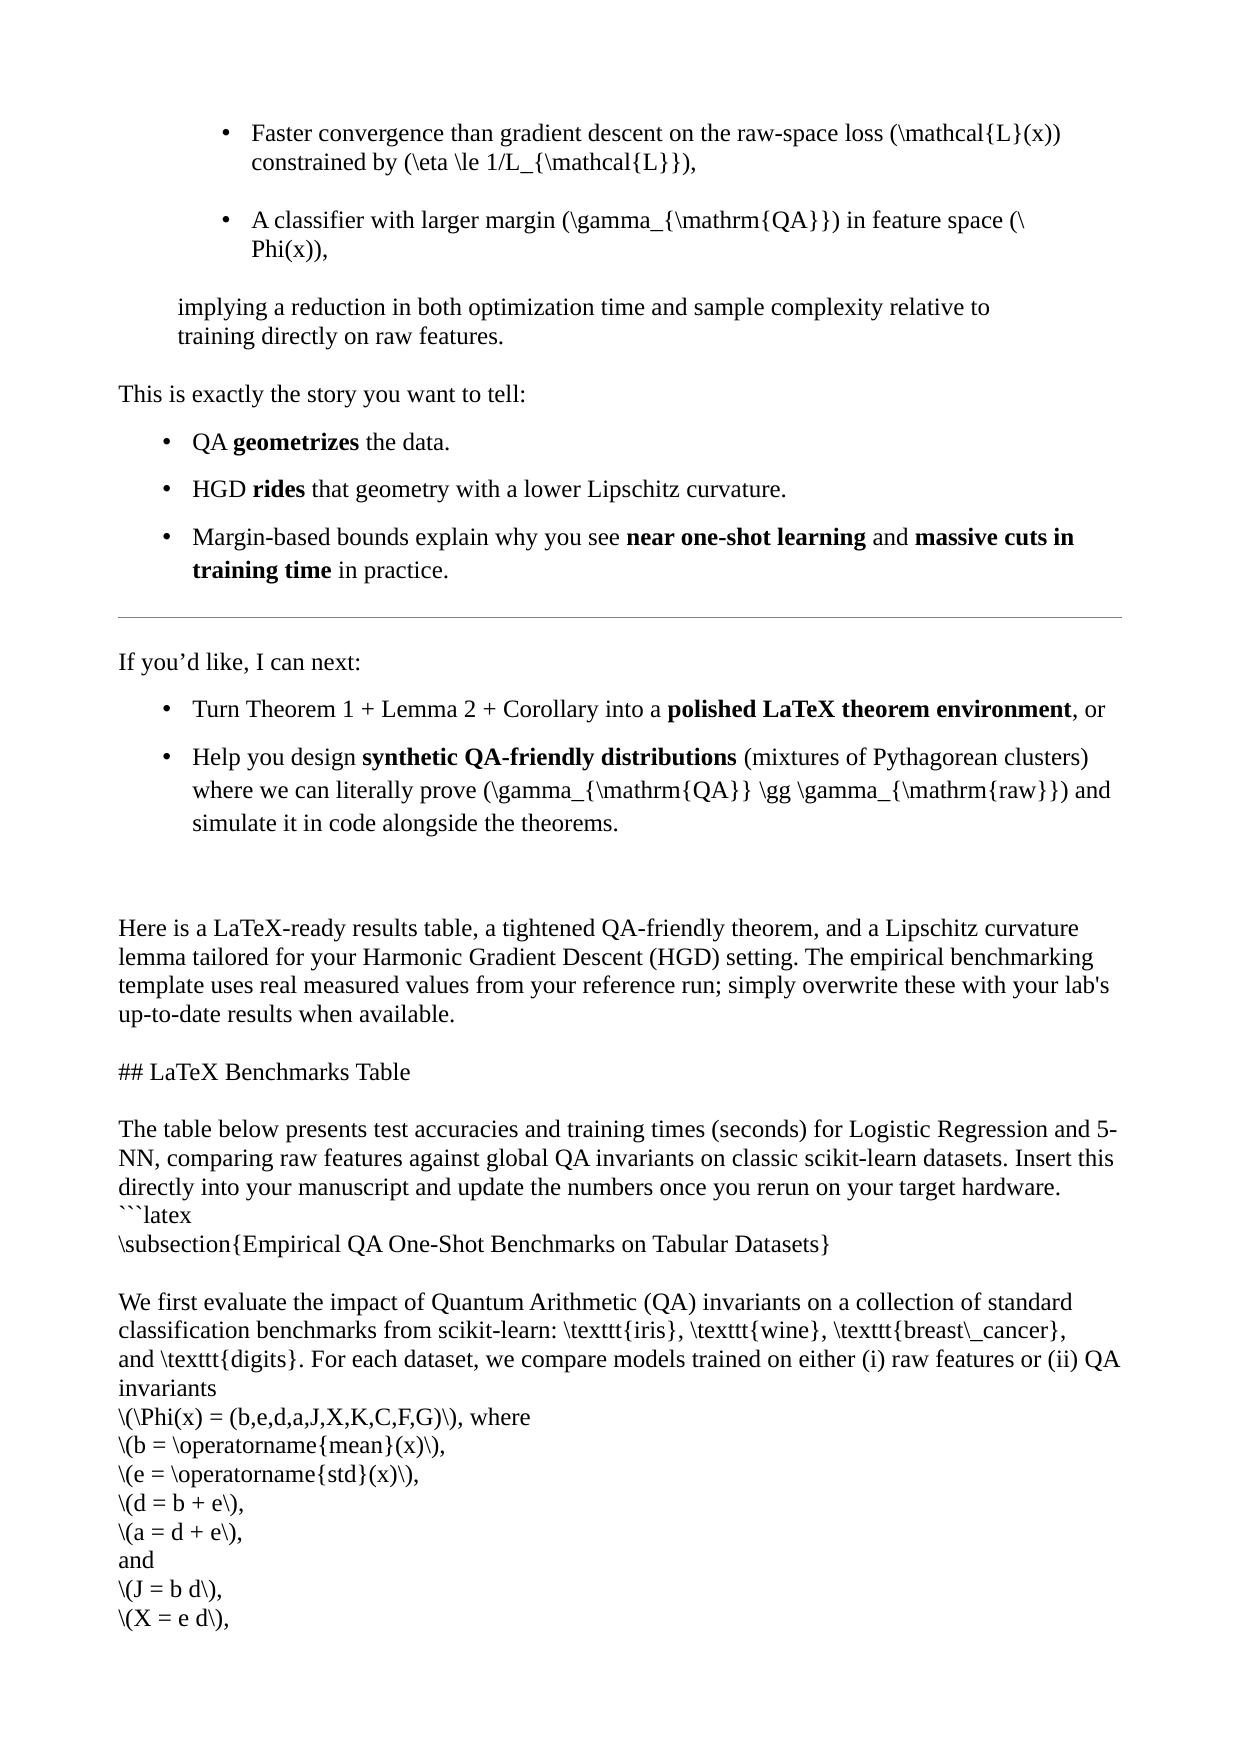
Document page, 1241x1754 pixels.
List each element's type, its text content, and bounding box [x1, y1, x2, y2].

text \(a = d + e\), [118, 1517, 1122, 1546]
list Faster convergence than gradient descent on the raw-space loss (\mathcal{L}(x)) constrained by (\eta \le 1/L_{\mathcal{L}}), [222, 118, 1063, 176]
text ## LaTeX Benchmarks Table [118, 1057, 1122, 1086]
text \(d = b + e\), [118, 1488, 1122, 1517]
text \(\Phi(x) = (b,e,d,a,J,X,K,C,F,G)\), where [118, 1402, 1122, 1431]
text We first evaluate the impact of Quantum Arithmetic (QA) invariants on a collection of standard classification benchmarks from scikit-learn: \texttt{iris}, \texttt{wine}, \texttt{breast\_cancer}, and \texttt{digits}. For each dataset, we compare models trained on either (i) raw features or (ii) QA invariants [118, 1287, 1122, 1402]
list A classifier with larger margin (\gamma_{\mathrm{QA}}) in feature space (\Phi(x)), [222, 205, 1063, 263]
text \(J = b d\), [118, 1574, 1122, 1603]
text ```latex [118, 1201, 1122, 1229]
list QA geometrizes the data. [162, 427, 1122, 455]
list Turn Theorem 1 + Lemma 2 + Corollary into a polished LaTeX theorem environment, or [162, 694, 1122, 723]
text \(b = \operatorname{mean}(x)\), [118, 1431, 1122, 1459]
text \subsection{Empirical QA One-Shot Benchmarks on Tabular Datasets} [118, 1229, 1122, 1258]
text The table below presents test accuracies and training times (seconds) for Logistic Regression and 5-NN, comparing raw features against global QA invariants on classic scikit-learn datasets. Insert this directly into your manuscript and update the numbers once you rerun on your target hardware. [118, 1114, 1122, 1201]
text This is exactly the story you want to tell: [118, 379, 1122, 408]
list Help you design synthetic QA-friendly distributions (mixtures of Pythagorean clusters) where we can literally prove (\gamma_{\mathrm{QA}} \gg \gamma_{\mathrm{raw}}) and simulate it in code alongside the theorems. [162, 742, 1122, 837]
text Here is a LaTeX-ready results table, a tightened QA-friendly theorem, and a Lipschitz curvature lemma tailored for your Harmonic Gradient Descent (HGD) setting. The empirical benchmarking template uses real measured values from your reference run; simply overwrite these with your lab's up-to-date results when available. [118, 913, 1122, 1028]
text If you’d like, I can next: [118, 647, 1122, 676]
text \(X = e d\), [118, 1603, 1122, 1632]
list HGD rides that geometry with a lower Lipschitz curvature. [162, 474, 1122, 503]
list Margin-based bounds explain why you see near one-shot learning and massive cuts in training time in practice. [162, 522, 1122, 584]
text \(e = \operatorname{std}(x)\), [118, 1459, 1122, 1488]
text and [118, 1546, 1122, 1574]
text implying a reduction in both optimization time and sample complexity relative to training directly on raw features. [177, 292, 1063, 349]
